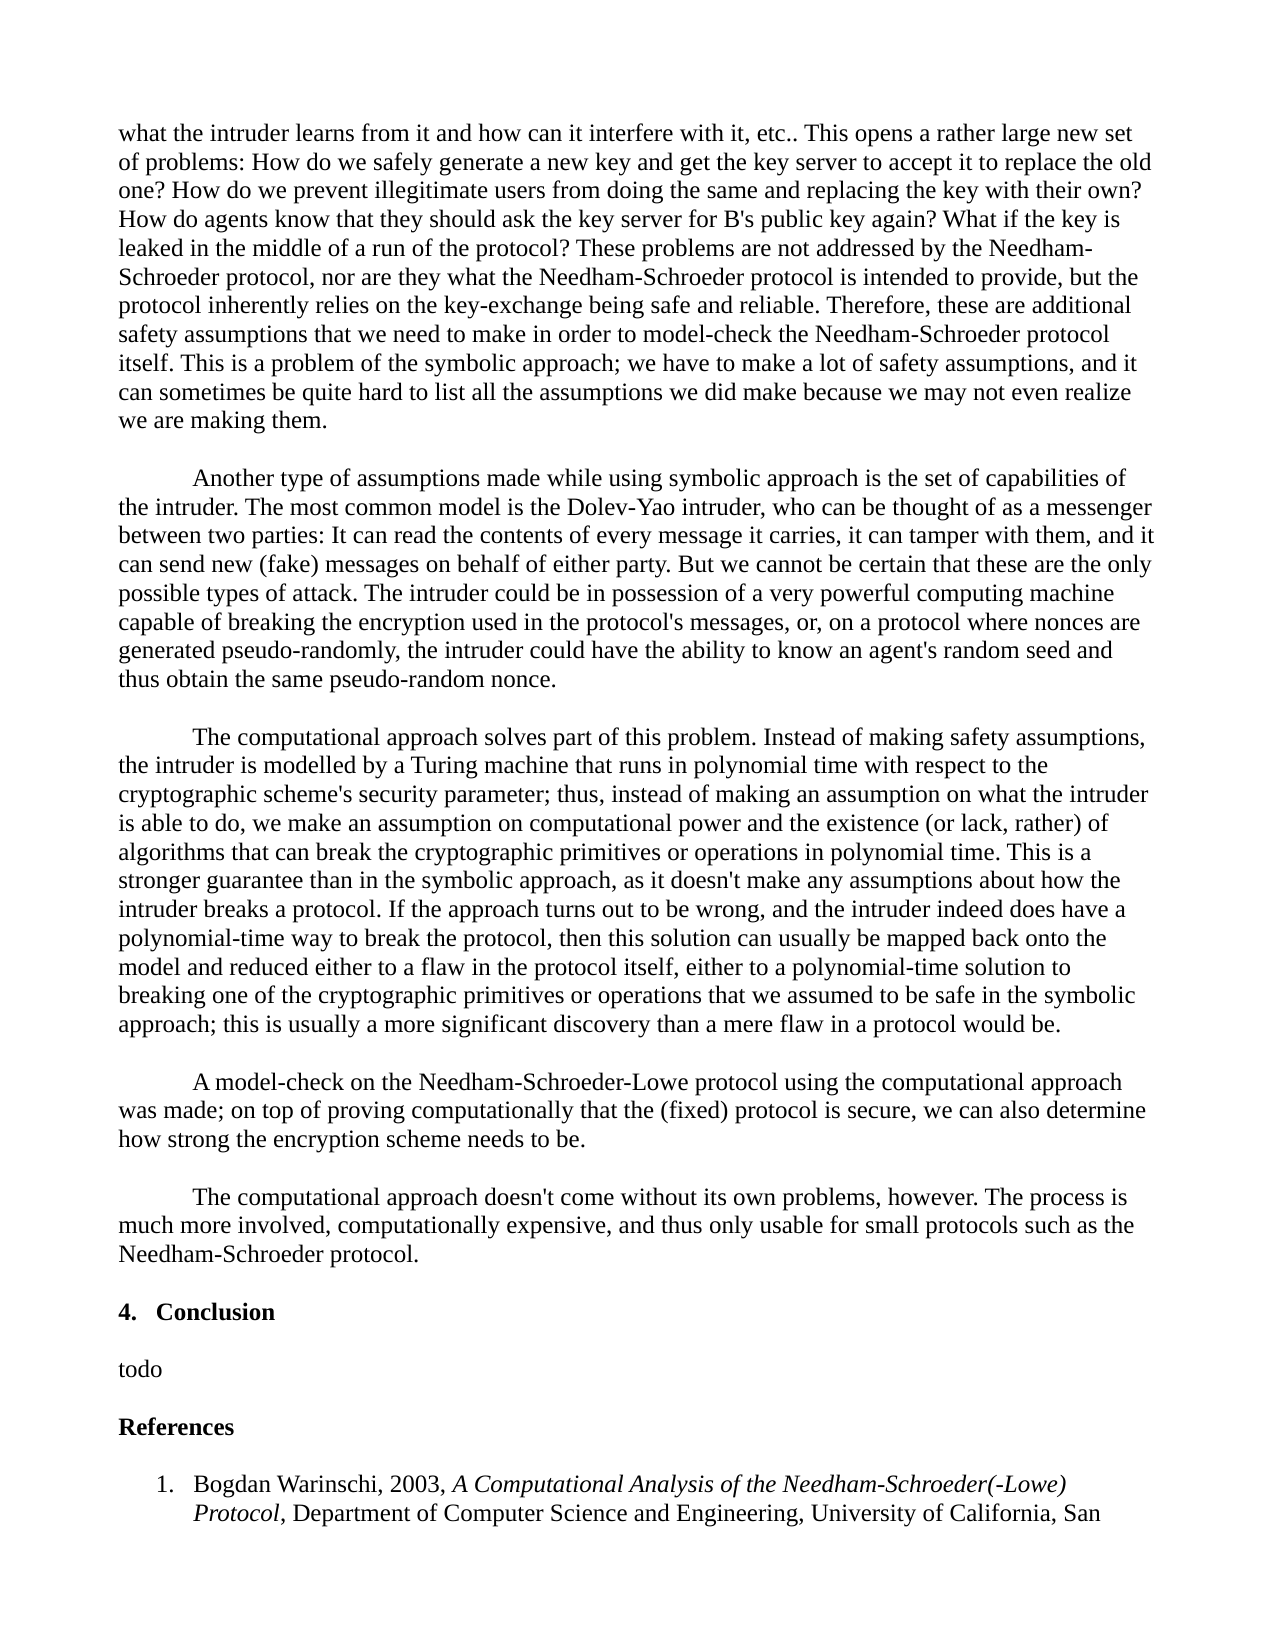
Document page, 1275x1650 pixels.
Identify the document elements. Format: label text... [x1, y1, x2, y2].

text what the intruder learns from it and how can it interfere with it, etc.. This opens a rather large new set of problems: How do we safely generate a new key and get the key server to accept it to replace the old one? How do we prevent illegitimate users from doing the same and replacing the key with their own? How do agents know that they should ask the key server for B's public key again? What if the key is leaked in the middle of a run of the protocol? These problems are not addressed by the Needham-Schroeder protocol, nor are they what the Needham-Schroeder protocol is intended to provide, but the protocol inherently relies on the key-exchange being safe and reliable. Therefore, these are additional safety assumptions that we need to make in order to model-check the Needham-Schroeder protocol itself. This is a problem of the symbolic approach; we have to make a lot of safety assumptions, and it can sometimes be quite hard to list all the assumptions we did make because we may not even realize we are making them. [118, 118, 1157, 434]
text The computational approach solves part of this problem. Instead of making safety assumptions, the intruder is modelled by a Turing machine that runs in polynomial time with respect to the cryptographic scheme's security parameter; thus, instead of making an assumption on what the intruder is able to do, we make an assumption on computational power and the existence (or lack, rather) of algorithms that can break the cryptographic primitives or operations in polynomial time. This is a stronger guarantee than in the symbolic approach, as it doesn't make any assumptions about how the intruder breaks a protocol. If the approach turns out to be wrong, and the intruder indeed does have a polynomial-time way to break the protocol, then this solution can usually be mapped back onto the model and reduced either to a flaw in the protocol itself, either to a polynomial-time solution to breaking one of the cryptographic primitives or operations that we assumed to be safe in the symbolic approach; this is usually a more significant discovery than a mere flaw in a protocol would be. [118, 722, 1157, 1038]
text A model-check on the Needham-Schroeder-Lowe protocol using the computational approach was made; on top of proving computationally that the (fixed) protocol is secure, we can also determine how strong the encryption scheme needs to be. [118, 1067, 1157, 1153]
text Another type of assumptions made while using symbolic approach is the set of capabilities of the intruder. The most common model is the Dolev-Yao intruder, who can be thought of as a messenger between two parties: It can read the contents of every message it carries, it can tamper with them, and it can send new (fake) messages on behalf of either party. But we cannot be certain that these are the only possible types of attack. The intruder could be in possession of a very powerful computing machine capable of breaking the encryption used in the protocol's messages, or, on a protocol where nonces are generated pseudo-randomly, the intruder could have the ability to know an agent's random seed and thus obtain the same pseudo-random nonce. [118, 463, 1157, 693]
list Bogdan Warinschi, 2003, A Computational Analysis of the Needham-Schroeder(-Lowe) Protocol, Department of Computer Science and Engineering, University of California, San [156, 1469, 1157, 1527]
text The computational approach doesn't come without its own problems, however. The process is much more involved, computationally expensive, and thus only usable for small protocols such as the Needham-Schroeder protocol. [118, 1182, 1157, 1268]
text References [118, 1412, 1157, 1441]
list Conclusion [118, 1297, 1157, 1326]
text todo [118, 1354, 1157, 1383]
